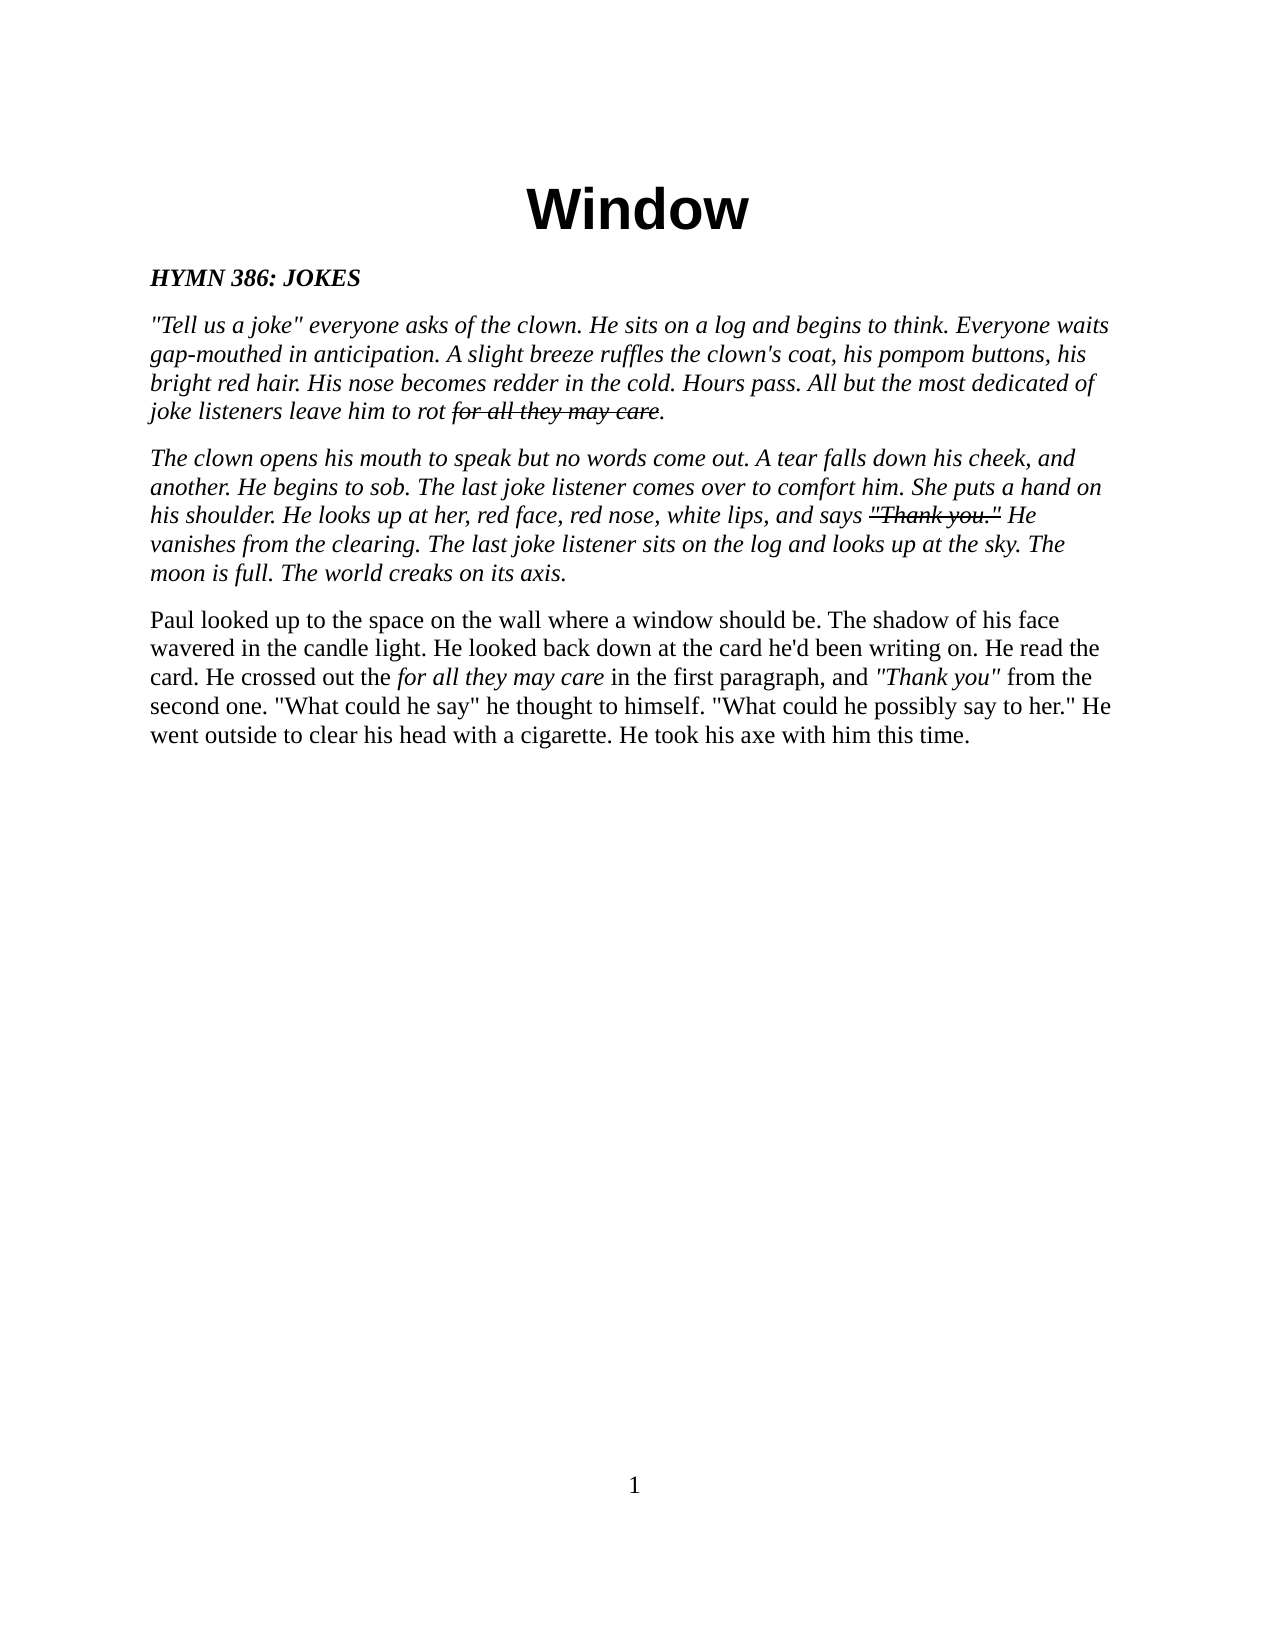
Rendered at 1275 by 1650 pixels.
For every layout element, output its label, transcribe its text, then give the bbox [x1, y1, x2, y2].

text Paul looked up to the space on the wall where a window should be. The shadow of his face wavered in the candle light. He looked back down at the card he'd been writing on. He read the card. He crossed out the for all they may care in the first paragraph, and "Thank you" from the second one. "What could he say" he thought to himself. "What could he possibly say to her." He went outside to clear his head with a cigarette. He took his axe with him this time. [150, 605, 1125, 748]
text The clown opens his mouth to speak but no words come out. A tear falls down his cheek, and another. He begins to sob. The last joke listener comes over to comfort him. She puts a hand on his shoulder. He looks up at her, red face, red nose, white lips, and says "Thank you." He vanishes from the clearing. The last joke listener sits on the log and looks up at the sky. The moon is full. The world creaks on its axis. [150, 443, 1125, 587]
text HYMN 386: JOKES [150, 263, 1125, 292]
text "Tell us a joke" everyone asks of the clown. He sits on a log and begins to think. Everyone waits gap-mouthed in anticipation. A slight breeze ruffles the clown's coat, his pompom buttons, his bright red hair. His nose becomes redder in the cold. Hours pass. All but the most dedicated of joke listeners leave him to rot for all they may care. [150, 310, 1125, 425]
title Window [150, 175, 1125, 242]
